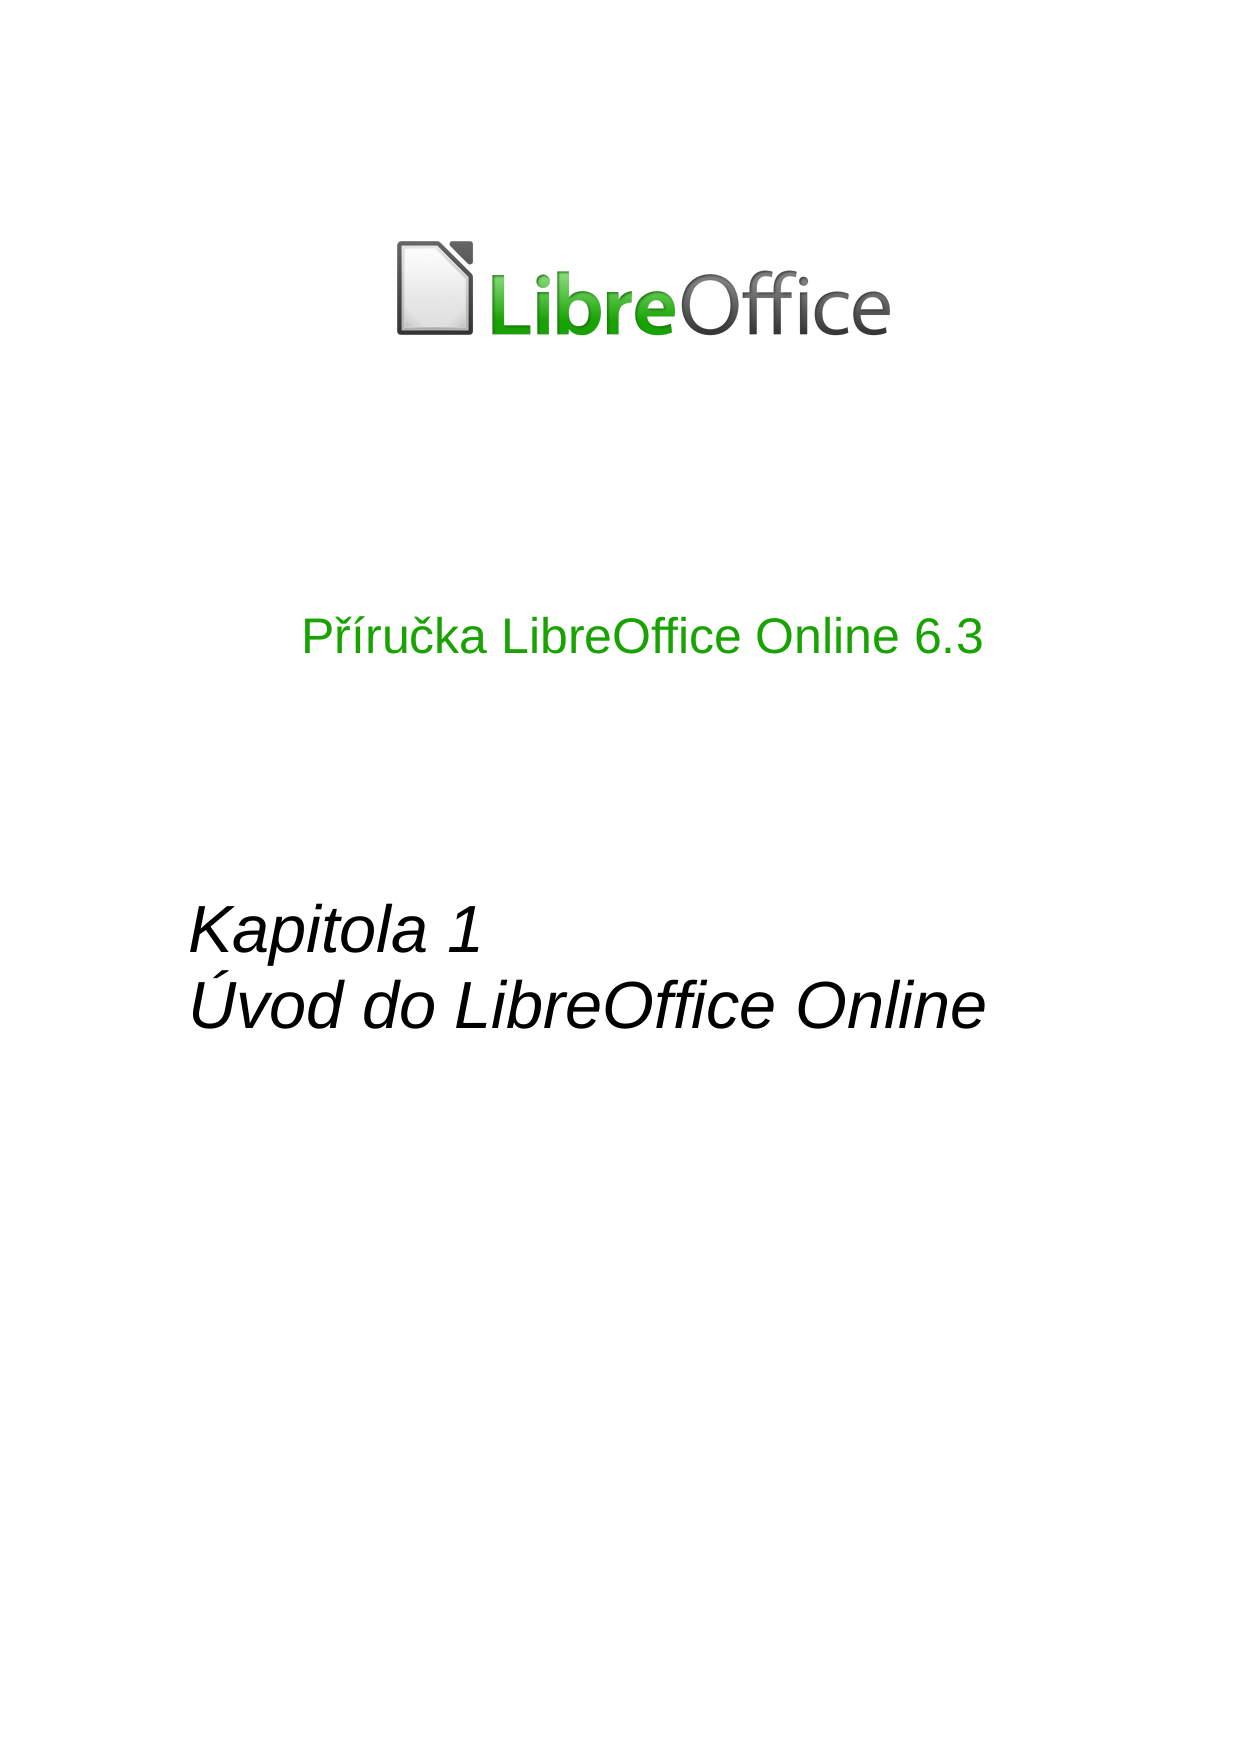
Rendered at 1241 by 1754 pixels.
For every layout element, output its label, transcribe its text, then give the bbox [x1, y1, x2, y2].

picture [392, 236, 893, 342]
text Příručka LibreOffice Online 6.3 [188, 607, 1098, 664]
title Kapitola 1 Úvod do LibreOffice Online [188, 889, 1098, 1043]
